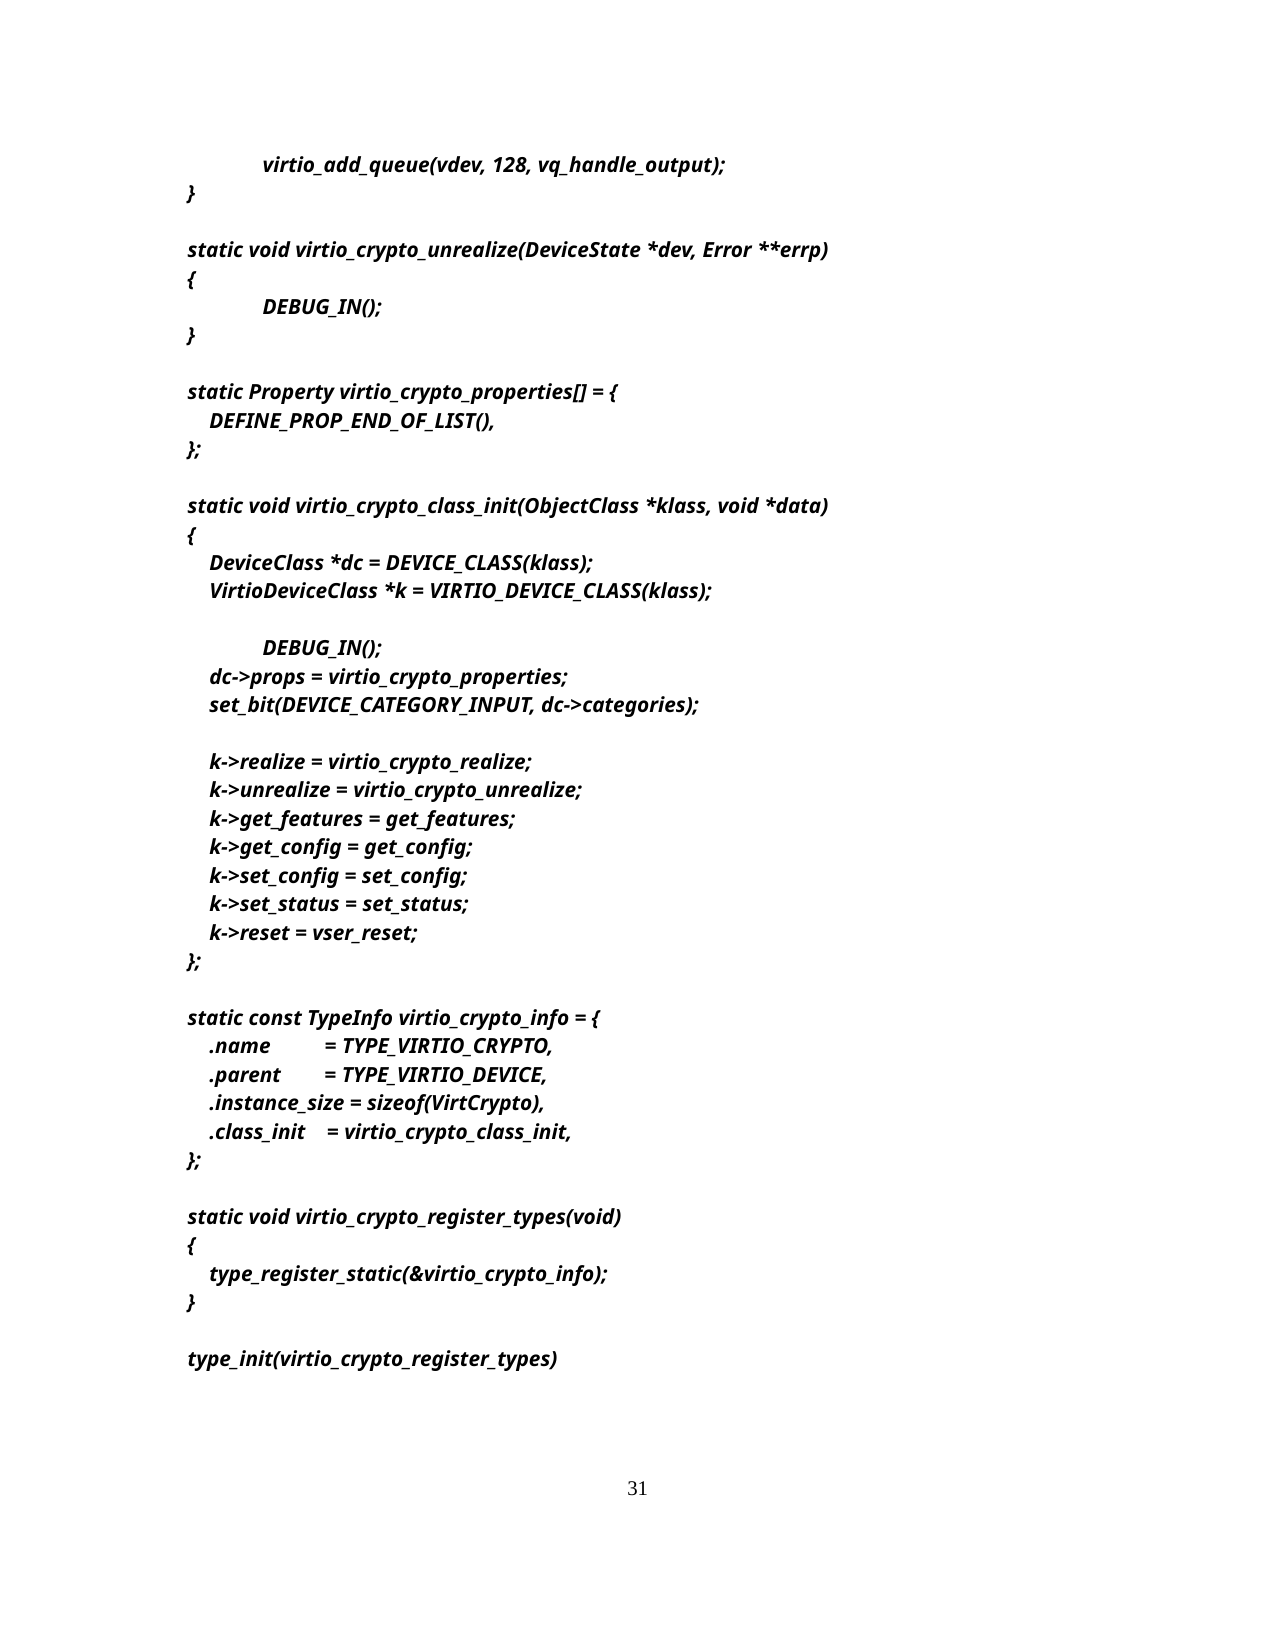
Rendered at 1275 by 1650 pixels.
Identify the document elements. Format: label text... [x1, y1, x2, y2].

text DeviceClass *dc = DEVICE_CLASS(klass); [187, 548, 1087, 577]
text k->set_config = set_config; [187, 861, 1087, 889]
text set_bit(DEVICE_CATEGORY_INPUT, dc->categories); [187, 690, 1087, 719]
text }; [187, 1145, 1087, 1174]
text DEFINE_PROP_END_OF_LIST(), [187, 406, 1087, 434]
text static Property virtio_crypto_properties[] = { [187, 377, 1087, 406]
text static void virtio_crypto_unrealize(DeviceState *dev, Error **errp) [187, 235, 1087, 264]
text VirtioDeviceClass *k = VIRTIO_DEVICE_CLASS(klass); [187, 577, 1087, 605]
text { [187, 264, 1087, 292]
text k->unrealize = virtio_crypto_unrealize; [187, 776, 1087, 804]
text static void virtio_crypto_register_types(void) [187, 1202, 1087, 1231]
text k->get_features = get_features; [187, 804, 1087, 832]
text }; [187, 434, 1087, 463]
text k->realize = virtio_crypto_realize; [187, 747, 1087, 776]
text static void virtio_crypto_class_init(ObjectClass *klass, void *data) [187, 491, 1087, 520]
text DEBUG_IN(); [187, 292, 1087, 321]
text k->get_config = get_config; [187, 832, 1087, 861]
text }; [187, 946, 1087, 975]
text .instance_size = sizeof(VirtCrypto), [187, 1088, 1087, 1117]
text .parent = TYPE_VIRTIO_DEVICE, [187, 1060, 1087, 1088]
text k->set_status = set_status; [187, 889, 1087, 918]
text DEBUG_IN(); [187, 633, 1087, 662]
text type_register_static(&virtio_crypto_info); [187, 1259, 1087, 1287]
text } [187, 321, 1087, 349]
text dc->props = virtio_crypto_properties; [187, 662, 1087, 690]
text type_init(virtio_crypto_register_types) [187, 1344, 1087, 1373]
text virtio_add_queue(vdev, 128, vq_handle_output); [187, 150, 1087, 178]
text } [187, 178, 1087, 207]
text k->reset = vser_reset; [187, 918, 1087, 946]
text static const TypeInfo virtio_crypto_info = { [187, 1003, 1087, 1032]
text .name = TYPE_VIRTIO_CRYPTO, [187, 1032, 1087, 1060]
text .class_init = virtio_crypto_class_init, [187, 1117, 1087, 1145]
text { [187, 1231, 1087, 1259]
text { [187, 520, 1087, 548]
text } [187, 1287, 1087, 1316]
